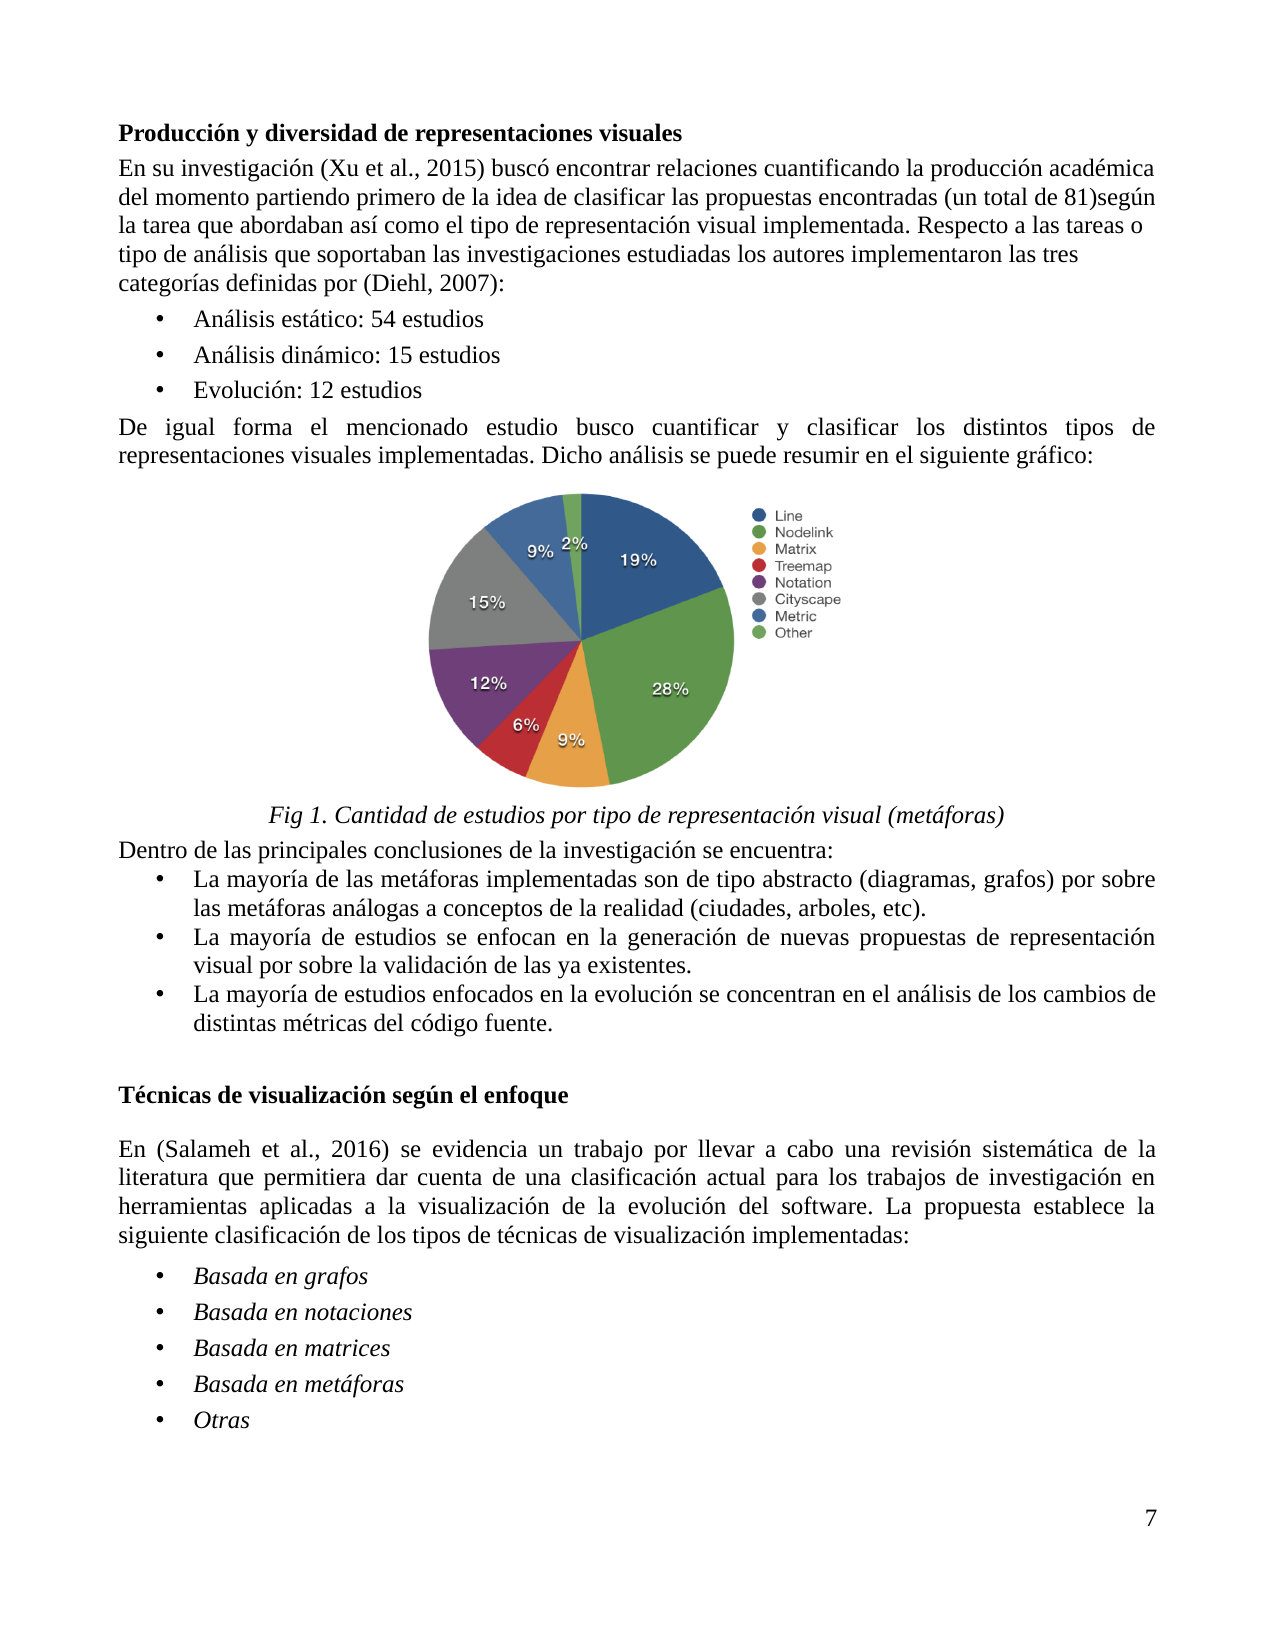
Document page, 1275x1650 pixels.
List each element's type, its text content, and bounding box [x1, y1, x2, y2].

subtitle Otras [156, 1405, 1157, 1434]
picture [425, 487, 850, 788]
subtitle Fig 1. Cantidad de estudios por tipo de representación visual (metáforas) [118, 800, 1157, 828]
subtitle Análisis estático: 54 estudios [156, 304, 1157, 332]
text En su investigación (Xu et al., 2015) buscó encontrar relaciones cuantificando la producción académica del momento partiendo primero de la idea de clasificar las propuestas encontradas (un total de 81)según la tarea que abordaban así como el tipo de representación visual implementada. Respecto a las tareas o tipo de análisis que soportaban las investigaciones estudiadas los autores implementaron las tres categorías definidas por (Diehl, 2007): [118, 153, 1157, 297]
subtitle Producción y diversidad de representaciones visuales [118, 118, 1157, 147]
subtitle En (Salameh et al., 2016) se evidencia un trabajo por llevar a cabo una revisión sistemática de la literatura que permitiera dar cuenta de una clasificación actual para los trabajos de investigación en herramientas aplicadas a la visualización de la evolución del software. La propuesta establece la siguiente clasificación de los tipos de técnicas de visualización implementadas: [118, 1134, 1157, 1249]
subtitle Basada en matrices [156, 1333, 1157, 1362]
subtitle Evolución: 12 estudios [156, 376, 1157, 404]
subtitle Análisis dinámico: 15 estudios [156, 340, 1157, 368]
subtitle De igual forma el mencionado estudio busco cuantificar y clasificar los distintos tipos de representaciones visuales implementadas. Dicho análisis se puede resumir en el siguiente gráfico: [118, 412, 1157, 469]
subtitle La mayoría de las metáforas implementadas son de tipo abstracto (diagramas, grafos) por sobre las metáforas análogas a conceptos de la realidad (ciudades, arboles, etc). [156, 864, 1157, 922]
subtitle Basada en notaciones [156, 1297, 1157, 1326]
subtitle La mayoría de estudios enfocados en la evolución se concentran en el análisis de los cambios de distintas métricas del código fuente. [156, 979, 1157, 1037]
subtitle Dentro de las principales conclusiones de la investigación se encuentra: [118, 836, 1157, 864]
subtitle Basada en grafos [156, 1261, 1157, 1290]
subtitle Basada en metáforas [156, 1369, 1157, 1398]
subtitle La mayoría de estudios se enfocan en la generación de nuevas propuestas de representación visual por sobre la validación de las ya existentes. [156, 922, 1157, 979]
subtitle Técnicas de visualización según el enfoque [118, 1080, 1157, 1109]
